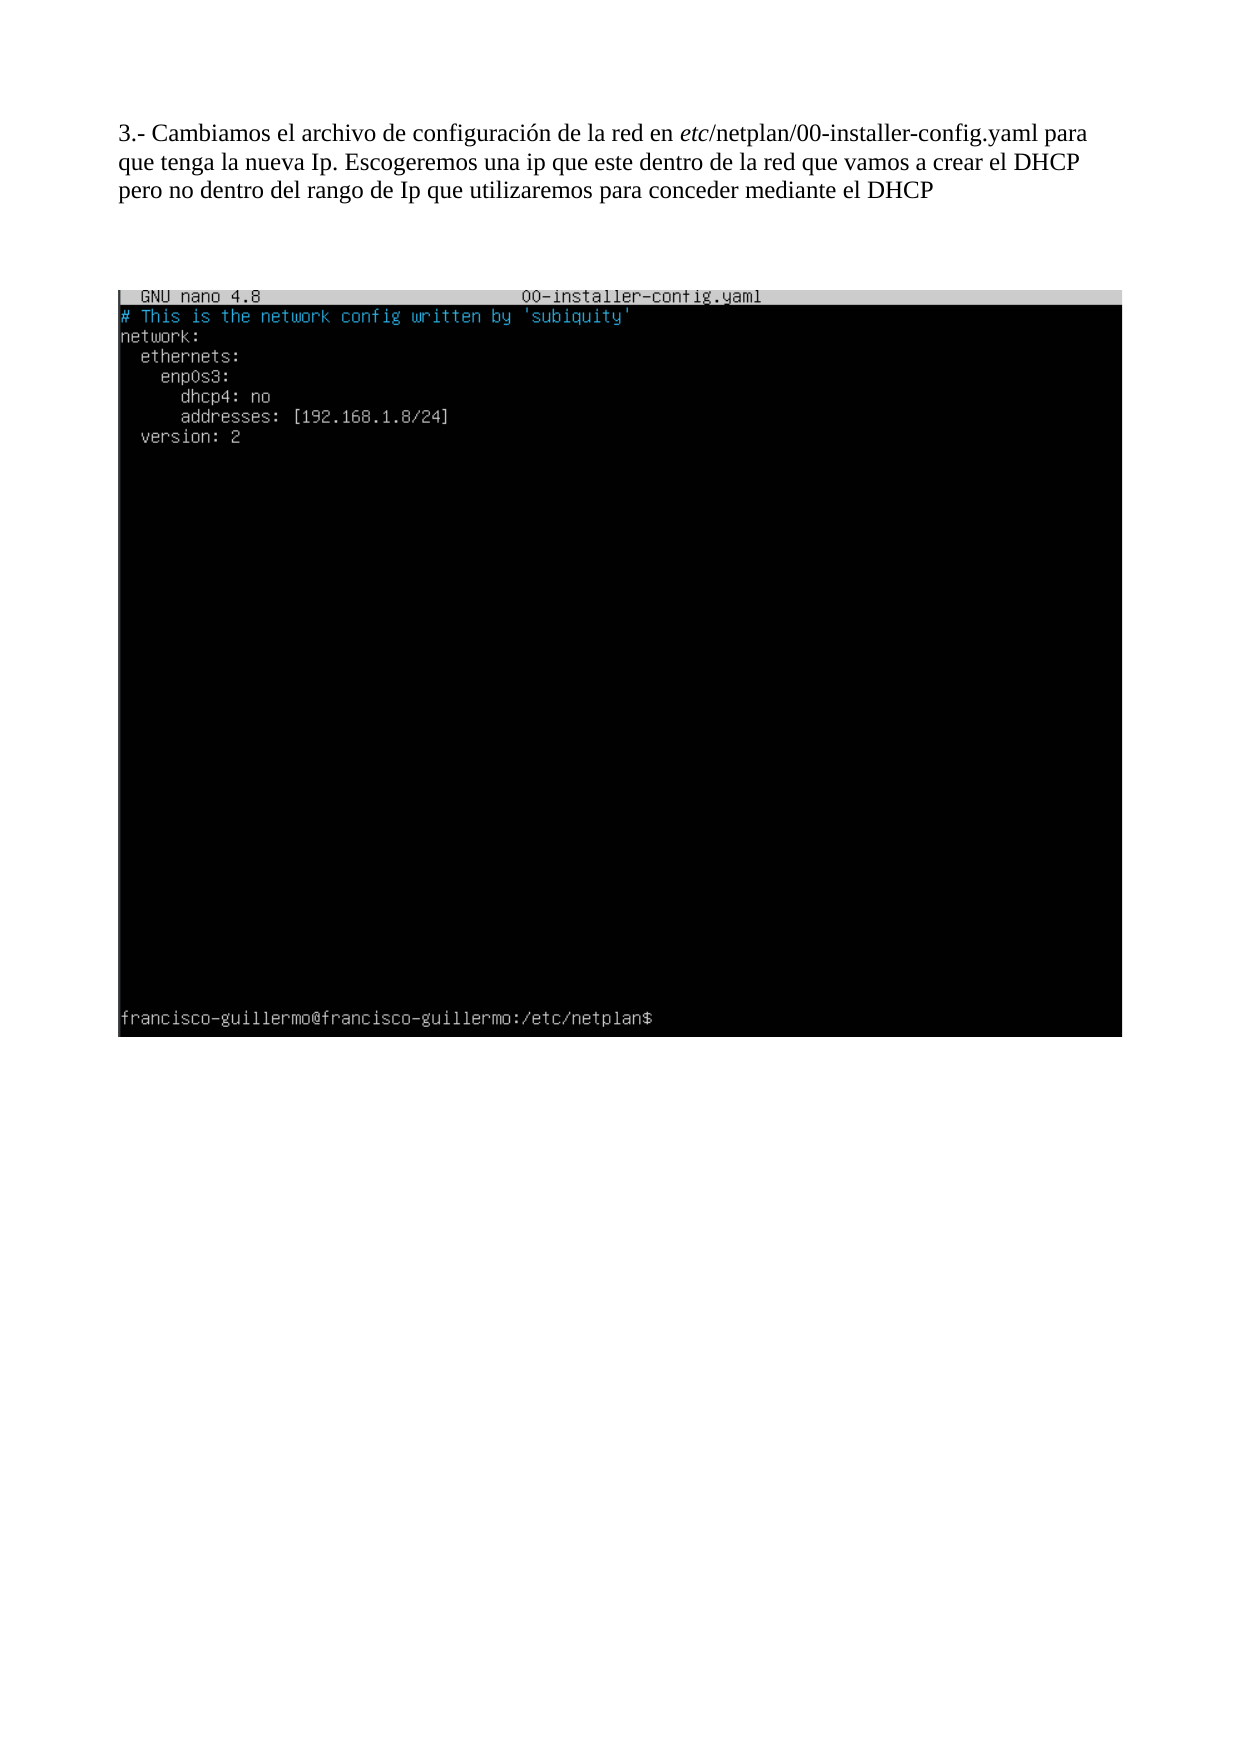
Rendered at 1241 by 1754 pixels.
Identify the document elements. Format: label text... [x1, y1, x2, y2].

text 3.- Cambiamos el archivo de configuración de la red en etc/netplan/00-installer-config.yaml para que tenga la nueva Ip. Escogeremos una ip que este dentro de la red que vamos a crear el DHCP pero no dentro del rango de Ip que utilizaremos para conceder mediante el DHCP [118, 118, 1122, 204]
picture [118, 290, 1123, 1037]
